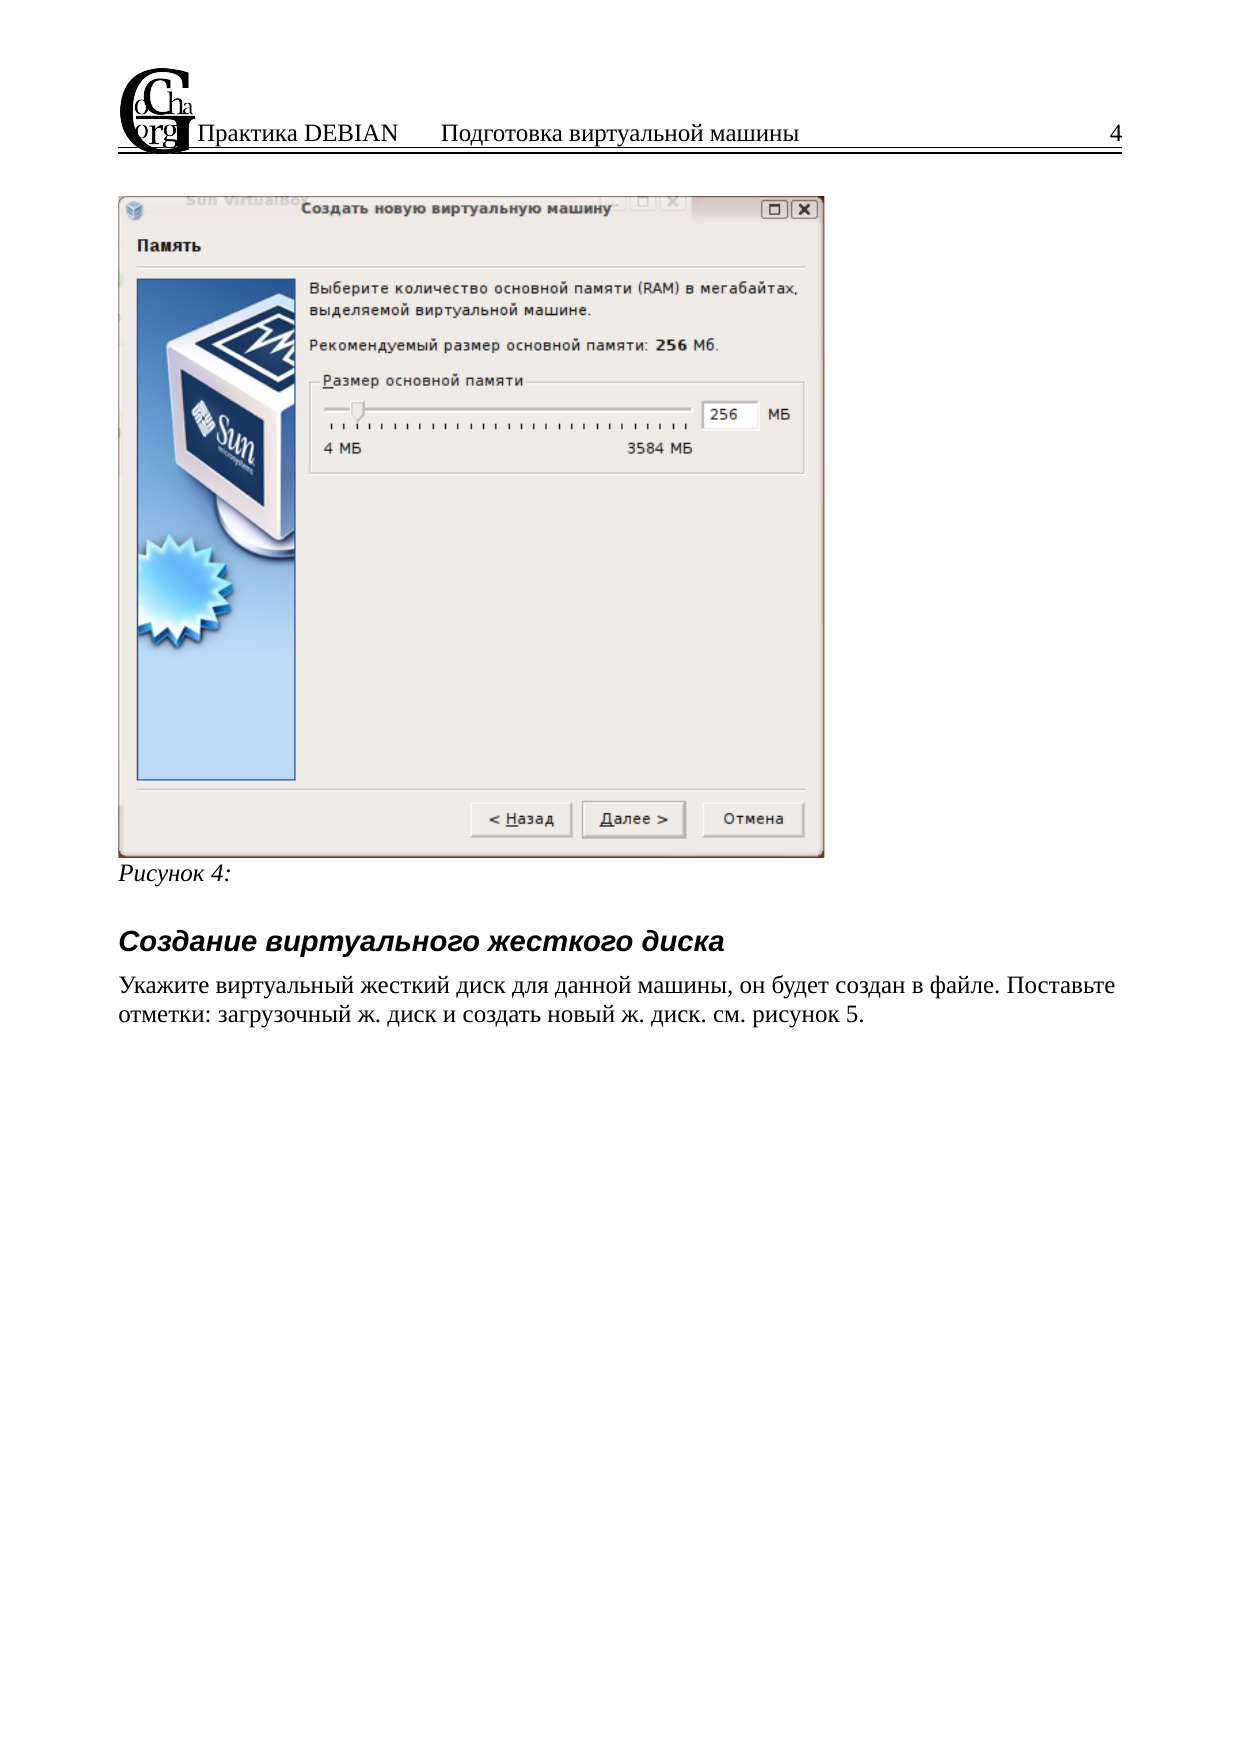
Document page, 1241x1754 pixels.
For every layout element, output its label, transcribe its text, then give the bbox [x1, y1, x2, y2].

picture [118, 196, 825, 858]
picture [120, 68, 195, 154]
text Рисунок 4: [118, 858, 824, 886]
subtitle Создание виртуального жесткого диска [118, 924, 1122, 957]
text Укажите виртуальный жесткий диск для данной машины, он будет создан в файле. Поставьте отметки: загрузочный ж. диск и создать новый ж. диск. см. рисунок 5. [118, 970, 1122, 1027]
